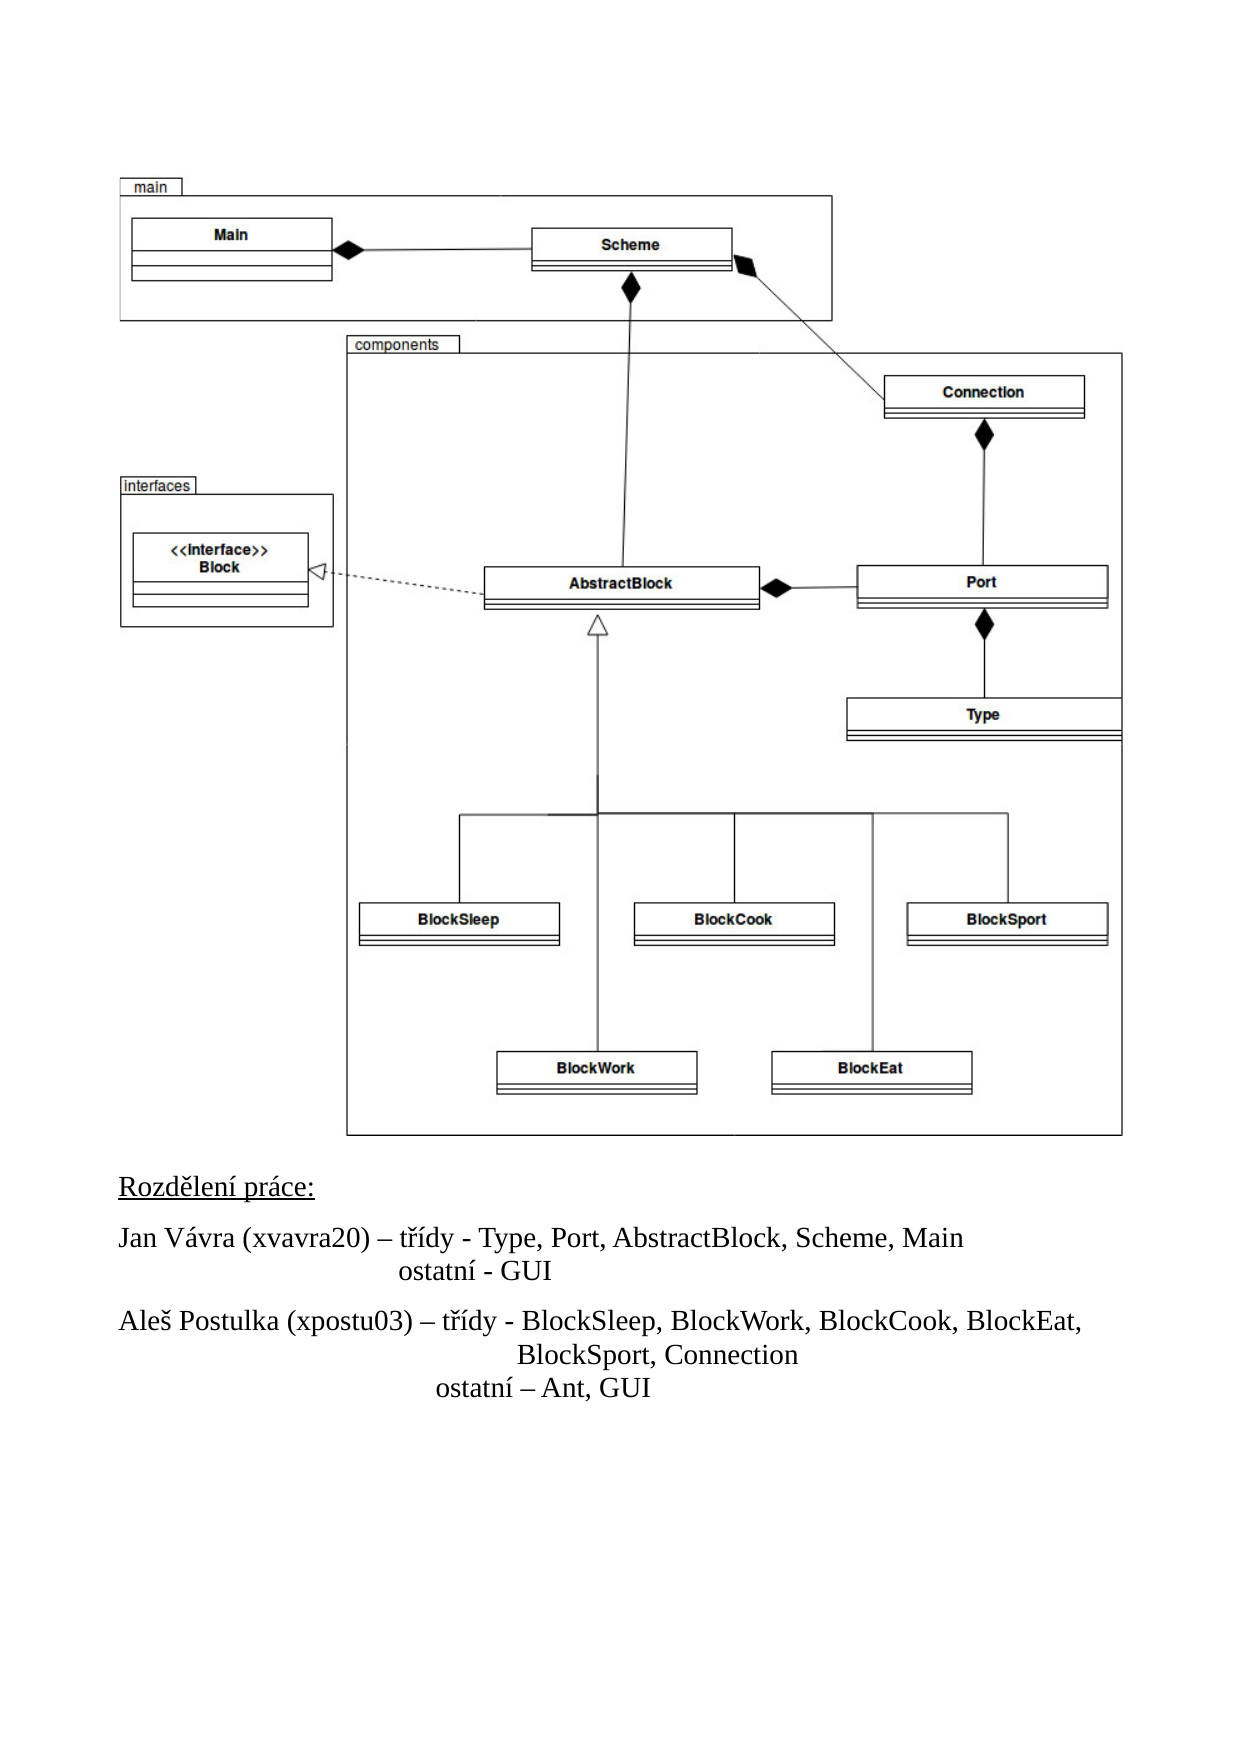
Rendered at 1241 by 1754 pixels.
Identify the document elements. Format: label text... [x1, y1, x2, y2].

text Jan Vávra (xvavra20) – třídy - Type, Port, AbstractBlock, Scheme, Main [118, 1220, 1122, 1253]
text ostatní – Ant, GUI [118, 1371, 1122, 1404]
text Rozdělení práce: [118, 1169, 1122, 1203]
picture [119, 174, 1124, 1136]
text ostatní - GUI [118, 1253, 1122, 1287]
text Aleš Postulka (xpostu03) – třídy - BlockSleep, BlockWork, BlockCook, BlockEat, BlockSport, Connection [118, 1303, 1122, 1371]
